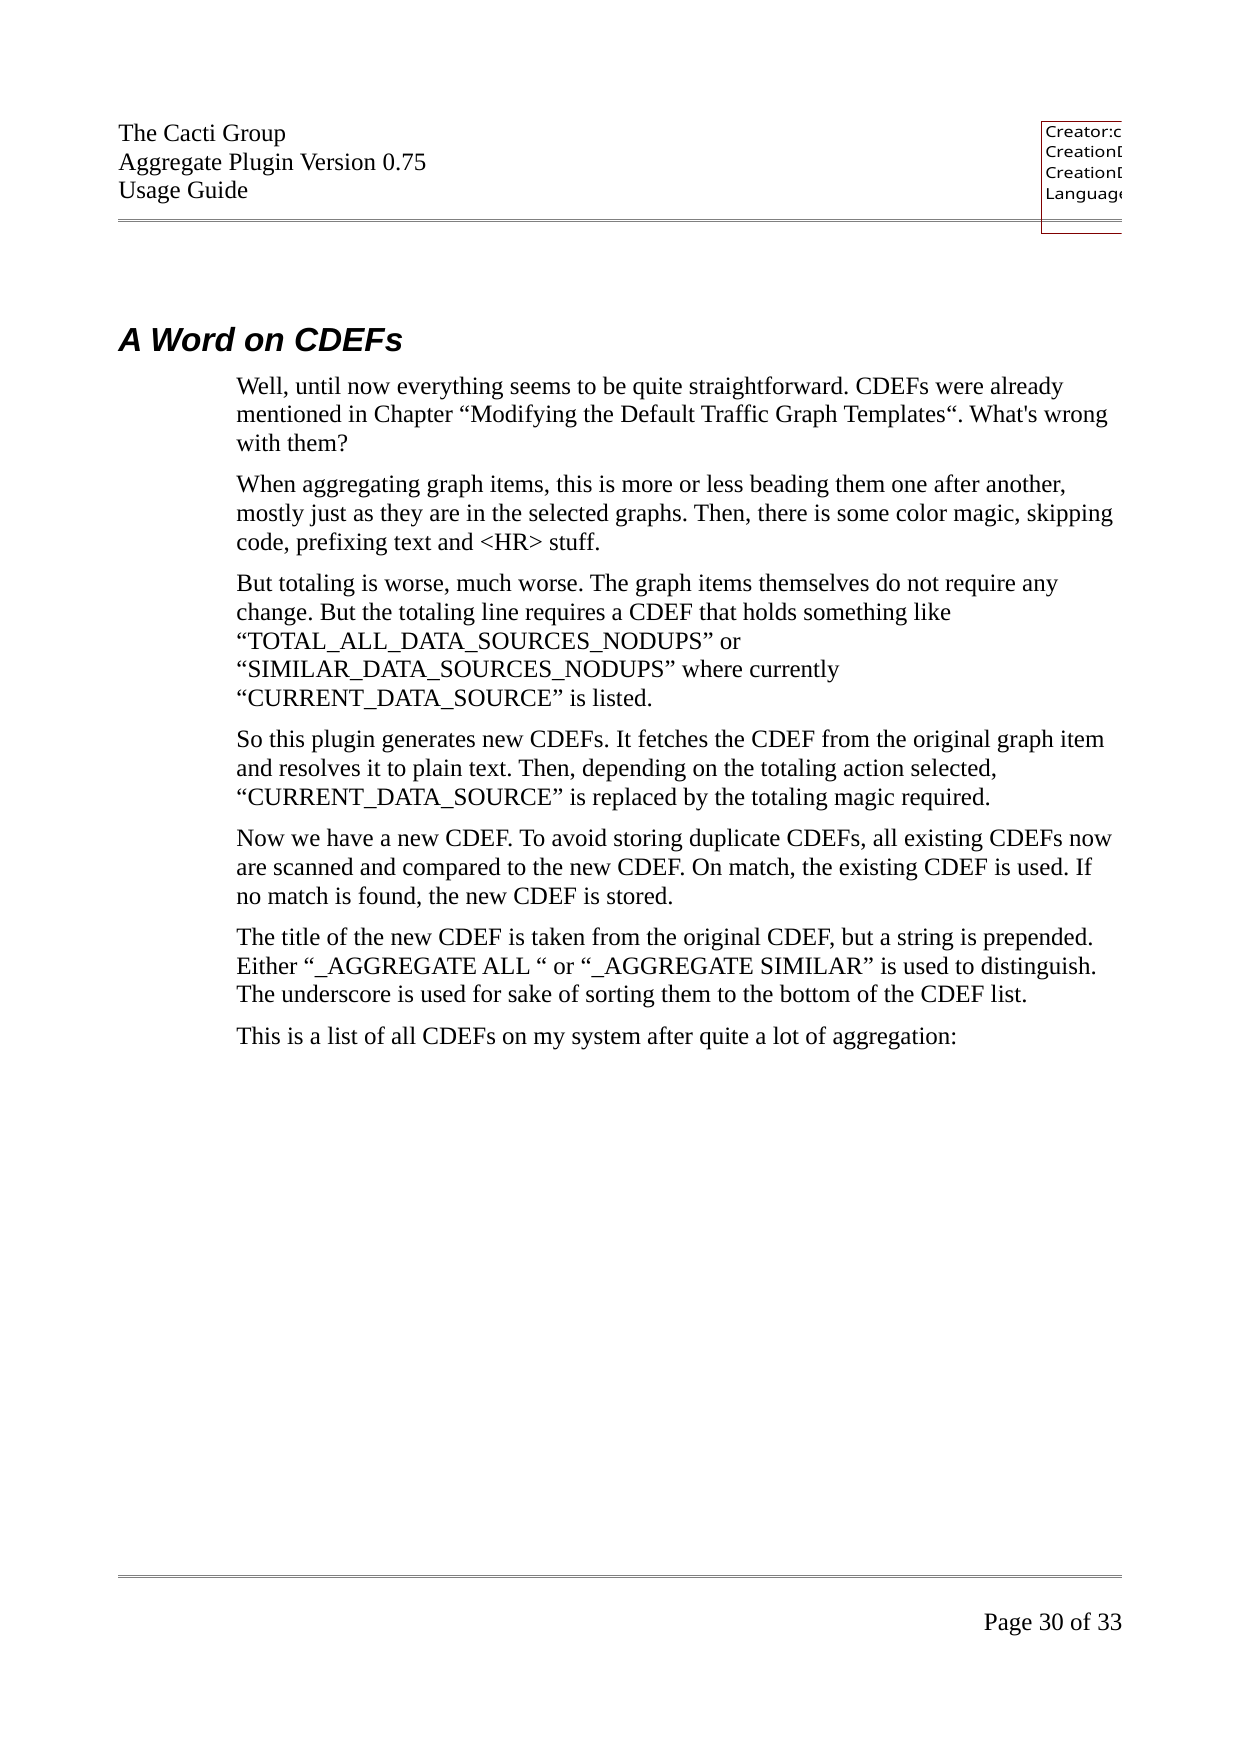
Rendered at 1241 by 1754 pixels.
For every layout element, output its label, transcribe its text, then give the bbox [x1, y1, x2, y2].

text The title of the new CDEF is taken from the original CDEF, but a string is prepended. Either “_AGGREGATE ALL “ or “_AGGREGATE SIMILAR” is used to distinguish. The underscore is used for sake of sorting them to the bottom of the CDEF list. [236, 922, 1122, 1008]
text When aggregating graph items, this is more or less beading them one after another, mostly just as they are in the selected graphs. Then, there is some color magic, skipping code, prefixing text and <HR> stuff. [236, 469, 1122, 556]
text This is a list of all CDEFs on my system after quite a lot of aggregation: [236, 1021, 1122, 1049]
subtitle A Word on CDEFs [118, 321, 1122, 359]
text So this plugin generates new CDEFs. It fetches the CDEF from the original graph item and resolves it to plain text. Then, depending on the totaling action selected, “CURRENT_DATA_SOURCE” is replaced by the totaling magic required. [236, 724, 1122, 811]
text But totaling is worse, much worse. The graph items themselves do not require any change. But the totaling line requires a CDEF that holds something like “TOTAL_ALL_DATA_SOURCES_NODUPS” or “SIMILAR_DATA_SOURCES_NODUPS” where currently “CURRENT_DATA_SOURCE” is listed. [236, 568, 1122, 712]
text Well, until now everything seems to be quite straightforward. CDEFs were already mentioned in Chapter “Modifying the Default Traffic Graph Templates“. What's wrong with them? [236, 371, 1122, 457]
text Now we have a new CDEF. To avoid storing duplicate CDEFs, all existing CDEFs now are scanned and compared to the new CDEF. On match, the existing CDEF is used. If no match is found, the new CDEF is stored. [236, 823, 1122, 909]
